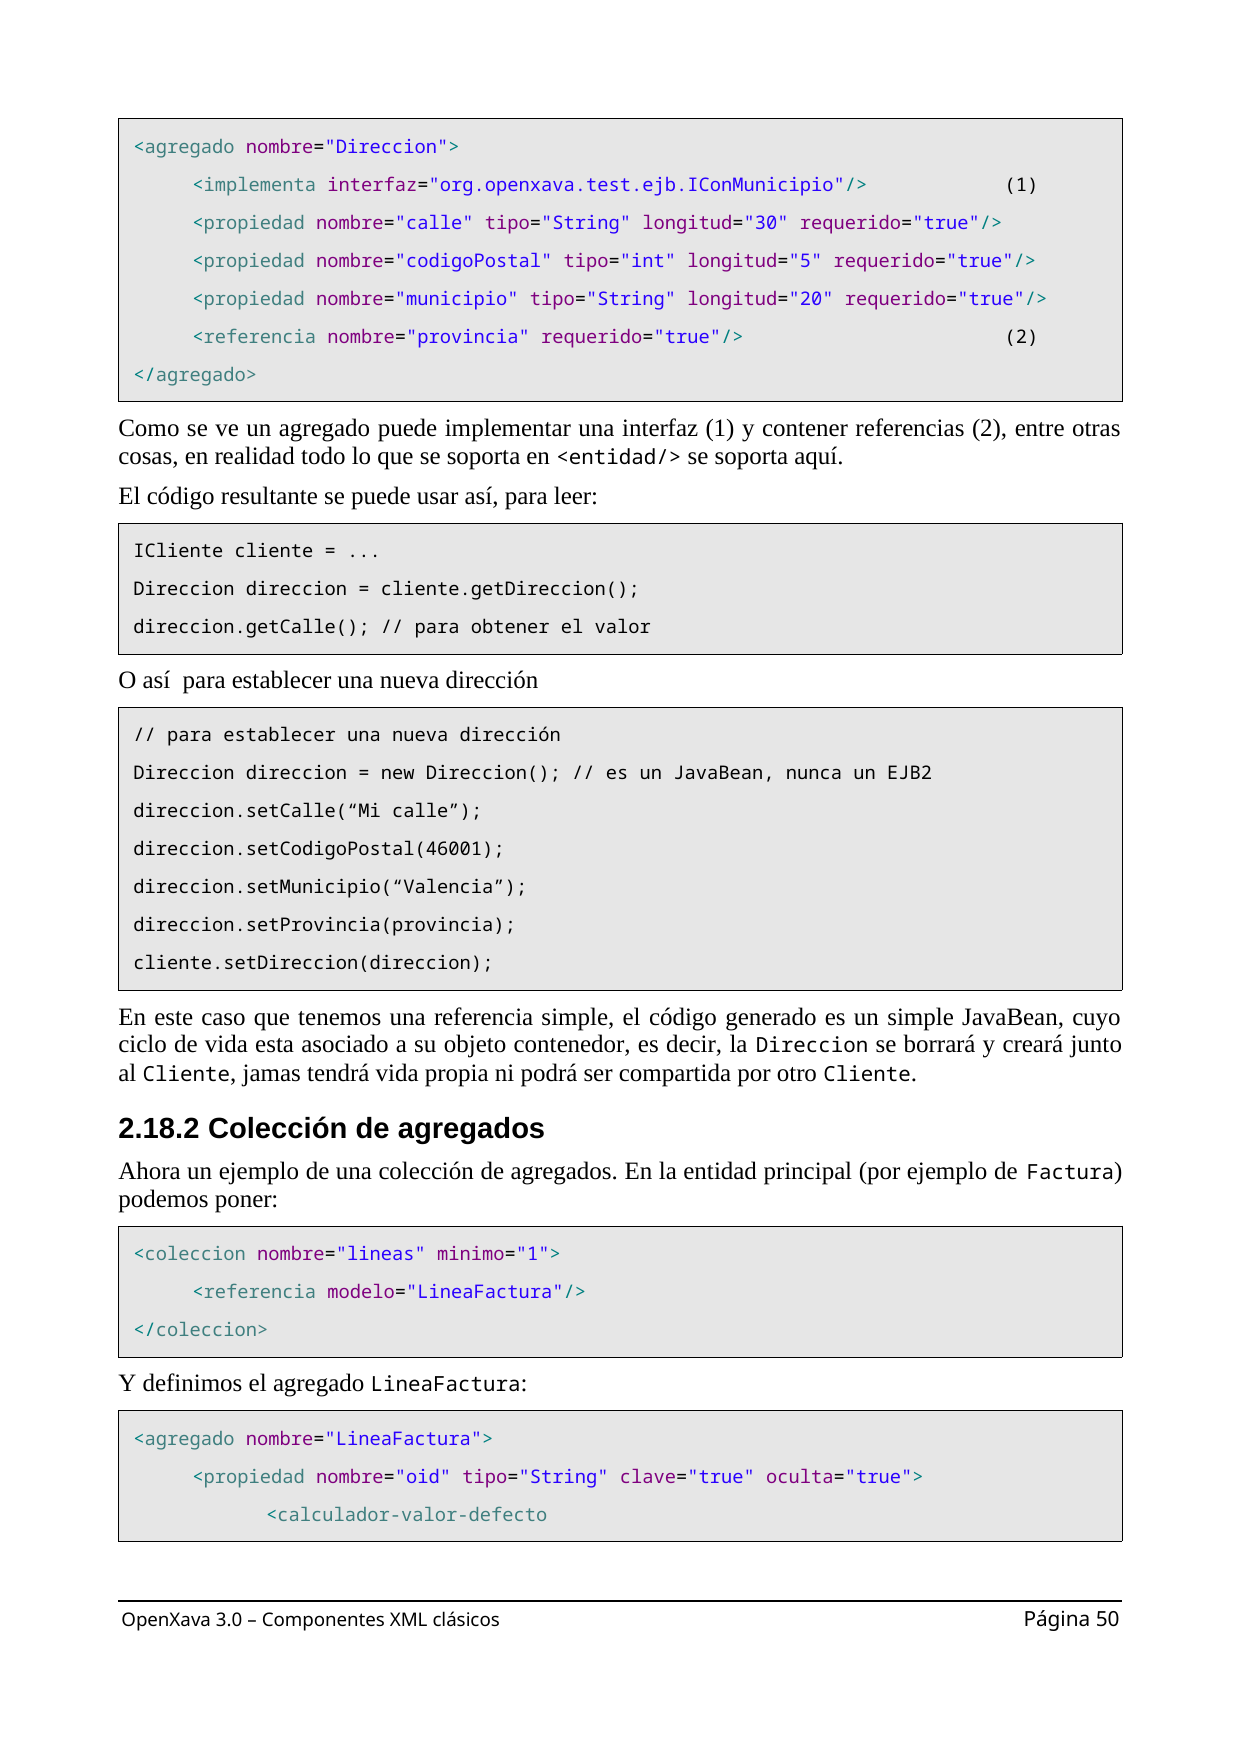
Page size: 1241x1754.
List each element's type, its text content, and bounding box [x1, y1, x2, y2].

text cliente.setDireccion(direccion); [119, 935, 1122, 990]
text Direccion direccion = cliente.getDireccion(); [119, 561, 1122, 599]
text El código resultante se puede usar así, para leer: [118, 482, 1122, 510]
text En este caso que tenemos una referencia simple, el código generado es un simple JavaBean, cuyo ciclo de vida esta asociado a su objeto contenedor, es decir, la Direccion se borrará y creará junto al Cliente, jamas tendrá vida propia ni podrá ser compartida por otro Cliente. [118, 1003, 1122, 1087]
text <calculador-valor-defecto [119, 1486, 1122, 1541]
text O así para establecer una nueva dirección [118, 667, 1122, 694]
text direccion.getCalle(); // para obtener el valor [119, 599, 1122, 654]
text <propiedad nombre="codigoPostal" tipo="int" longitud="5" requerido="true"/> [119, 232, 1122, 270]
text <coleccion nombre="lineas" minimo="1"> [119, 1227, 1122, 1263]
text direccion.setCalle(“Mi calle”); [119, 783, 1122, 821]
text ICliente cliente = ... [119, 524, 1122, 561]
subtitle Colección de agregados [118, 1112, 1122, 1144]
text <implementa interfaz="org.openxava.test.ejb.IConMunicipio"/> (1) [119, 156, 1122, 194]
text <agregado nombre="Direccion"> [119, 119, 1122, 156]
text <agregado nombre="LineaFactura"> [119, 1411, 1122, 1448]
text Ahora un ejemplo de una colección de agregados. En la entidad principal (por ejemplo de Factura) podemos poner: [118, 1157, 1122, 1213]
text <propiedad nombre="calle" tipo="String" longitud="30" requerido="true"/> [119, 194, 1122, 232]
text // para establecer una nueva dirección [119, 708, 1122, 745]
text <referencia nombre="provincia" requerido="true"/> (2) [119, 308, 1122, 346]
text </coleccion> [119, 1302, 1122, 1357]
text </agregado> [119, 346, 1122, 401]
text <propiedad nombre="municipio" tipo="String" longitud="20" requerido="true"/> [119, 270, 1122, 308]
text direccion.setProvincia(provincia); [119, 897, 1122, 935]
text <referencia modelo="LineaFactura"/> [119, 1263, 1122, 1302]
text Direccion direccion = new Direccion(); // es un JavaBean, nunca un EJB2 [119, 745, 1122, 783]
text Como se ve un agregado puede implementar una interfaz (1) y contener referencias (2), entre otras cosas, en realidad todo lo que se soporta en <entidad/> se soporta aquí. [118, 414, 1122, 470]
text <propiedad nombre="oid" tipo="String" clave="true" oculta="true"> [119, 1448, 1122, 1486]
text Y definimos el agregado LineaFactura: [118, 1369, 1122, 1398]
text direccion.setMunicipio(“Valencia”); [119, 859, 1122, 897]
text direccion.setCodigoPostal(46001); [119, 821, 1122, 859]
